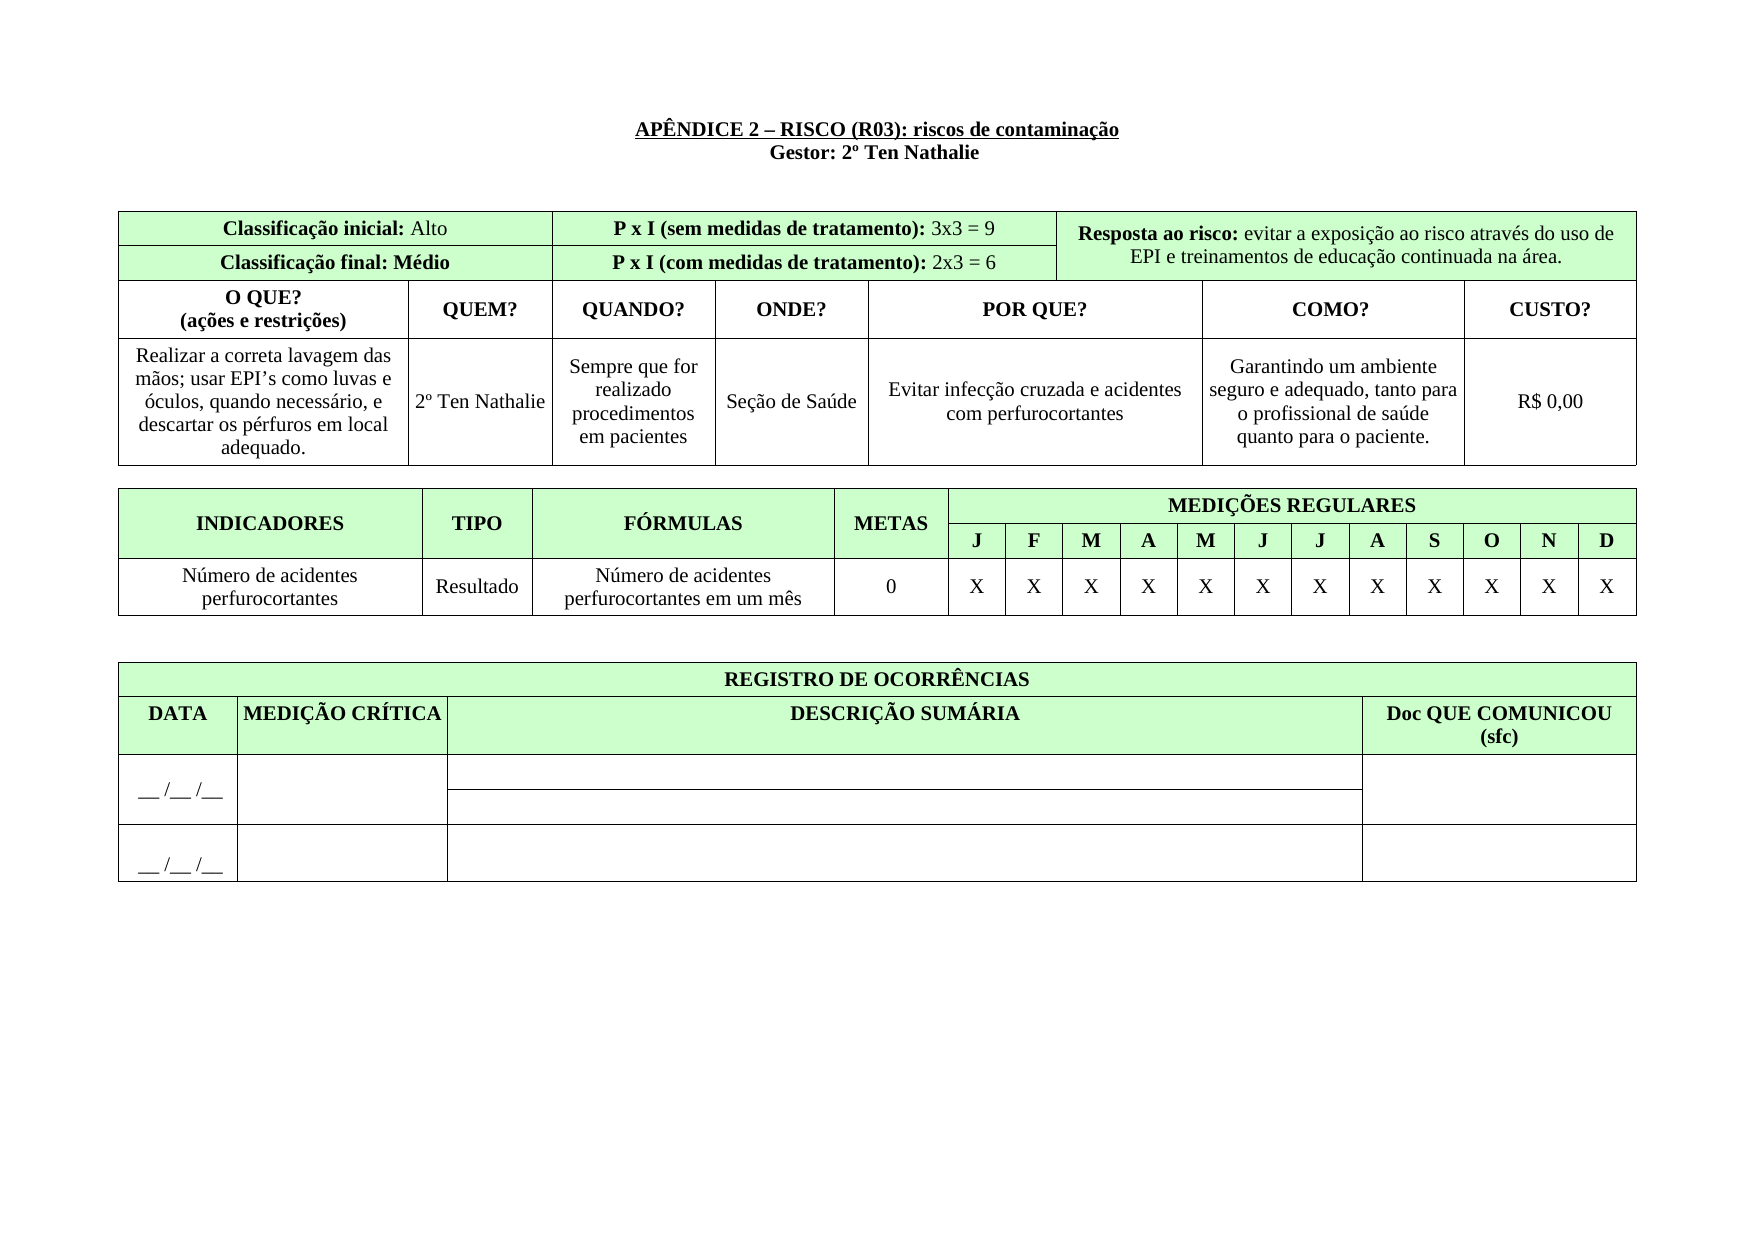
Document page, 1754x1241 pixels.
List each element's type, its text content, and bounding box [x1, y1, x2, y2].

table_cell Classificação final: Médio [119, 246, 552, 280]
table_header REGISTRO DE OCORRÊNCIAS [119, 663, 1636, 696]
table_cell [448, 755, 1362, 789]
table_header INDICADORES [119, 489, 422, 558]
table_cell X [949, 559, 1005, 615]
table_cell ONDE? [716, 281, 868, 338]
table_cell Doc QUE COMUNICOU (sfc) [1363, 697, 1636, 754]
table_header Resposta ao risco: evitar a exposição ao risco através do uso de EPI e treinamentos de educação continuada na área. [1057, 212, 1636, 280]
table_cell A [1121, 524, 1177, 558]
table_cell X [1063, 559, 1120, 615]
table_cell F [1006, 524, 1062, 558]
table_cell [448, 790, 1362, 824]
table_cell QUANDO? [553, 281, 715, 338]
table_cell DATA [119, 697, 237, 754]
table_cell [1363, 755, 1636, 824]
table_cell __ /__ /__ [119, 825, 237, 881]
table_header P x I (sem medidas de tratamento): 3x3 = 9 [553, 212, 1056, 245]
table_cell R$ 0,00 [1465, 339, 1636, 465]
table_cell Realizar a correta lavagem das mãos; usar EPI’s como luvas e óculos, quando necessário, e descartar os pérfuros em local adequado. [119, 339, 408, 465]
table_cell X [1006, 559, 1062, 615]
table_cell 2º Ten Nathalie [409, 339, 552, 465]
table_header Classificação inicial: Alto [119, 212, 552, 245]
table_cell DESCRIÇÃO SUMÁRIA [448, 697, 1362, 754]
table_cell X [1407, 559, 1463, 615]
table_cell J [1235, 524, 1291, 558]
table_cell X [1521, 559, 1578, 615]
table_cell CUSTO? [1465, 281, 1636, 338]
table_cell J [949, 524, 1005, 558]
table_cell X [1178, 559, 1234, 615]
table_cell QUEM? [409, 281, 552, 338]
table_cell POR QUE? [869, 281, 1202, 338]
table_cell X [1235, 559, 1291, 615]
table_header TIPO [423, 489, 532, 558]
table_cell J [1292, 524, 1349, 558]
table_cell [238, 755, 447, 824]
table_header FÓRMULAS [533, 489, 834, 558]
table_cell X [1292, 559, 1349, 615]
table_cell __ /__ /__ [119, 755, 237, 824]
table_cell [238, 825, 447, 881]
table_cell Sempre que for realizado procedimentos em pacientes [553, 339, 715, 465]
table_cell Seção de Saúde [716, 339, 868, 465]
table_cell O [1464, 524, 1520, 558]
table_cell M [1063, 524, 1120, 558]
table_header MEDIÇÕES REGULARES [949, 489, 1636, 523]
table_cell X [1350, 559, 1406, 615]
table_cell X [1579, 559, 1636, 615]
table_cell O QUE? (ações e restrições) [119, 281, 408, 338]
table_cell X [1464, 559, 1520, 615]
table_cell [1363, 825, 1636, 881]
table_cell A [1350, 524, 1406, 558]
text Gestor: 2º Ten Nathalie [118, 141, 1636, 164]
table_cell Garantindo um ambiente seguro e adequado, tanto para o profissional de saúde quanto para o paciente. [1203, 339, 1464, 465]
table_cell [448, 825, 1362, 881]
table_cell D [1579, 524, 1636, 558]
table_cell P x I (com medidas de tratamento): 2x3 = 6 [553, 246, 1056, 280]
table_cell MEDIÇÃO CRÍTICA [238, 697, 447, 754]
table_cell COMO? [1203, 281, 1464, 338]
table_cell N [1521, 524, 1578, 558]
table_header METAS [835, 489, 948, 558]
table_cell Evitar infecção cruzada e acidentes com perfurocortantes [869, 339, 1202, 465]
table_cell M [1178, 524, 1234, 558]
table_cell Número de acidentes perfurocortantes em um mês [533, 559, 834, 615]
table_cell 0 [835, 559, 948, 615]
table_cell S [1407, 524, 1463, 558]
table_cell X [1121, 559, 1177, 615]
table_cell Resultado [423, 559, 532, 615]
table_cell Número de acidentes perfurocortantes [119, 559, 422, 615]
text APÊNDICE 2 – RISCO (R03): riscos de contaminação [118, 118, 1636, 141]
